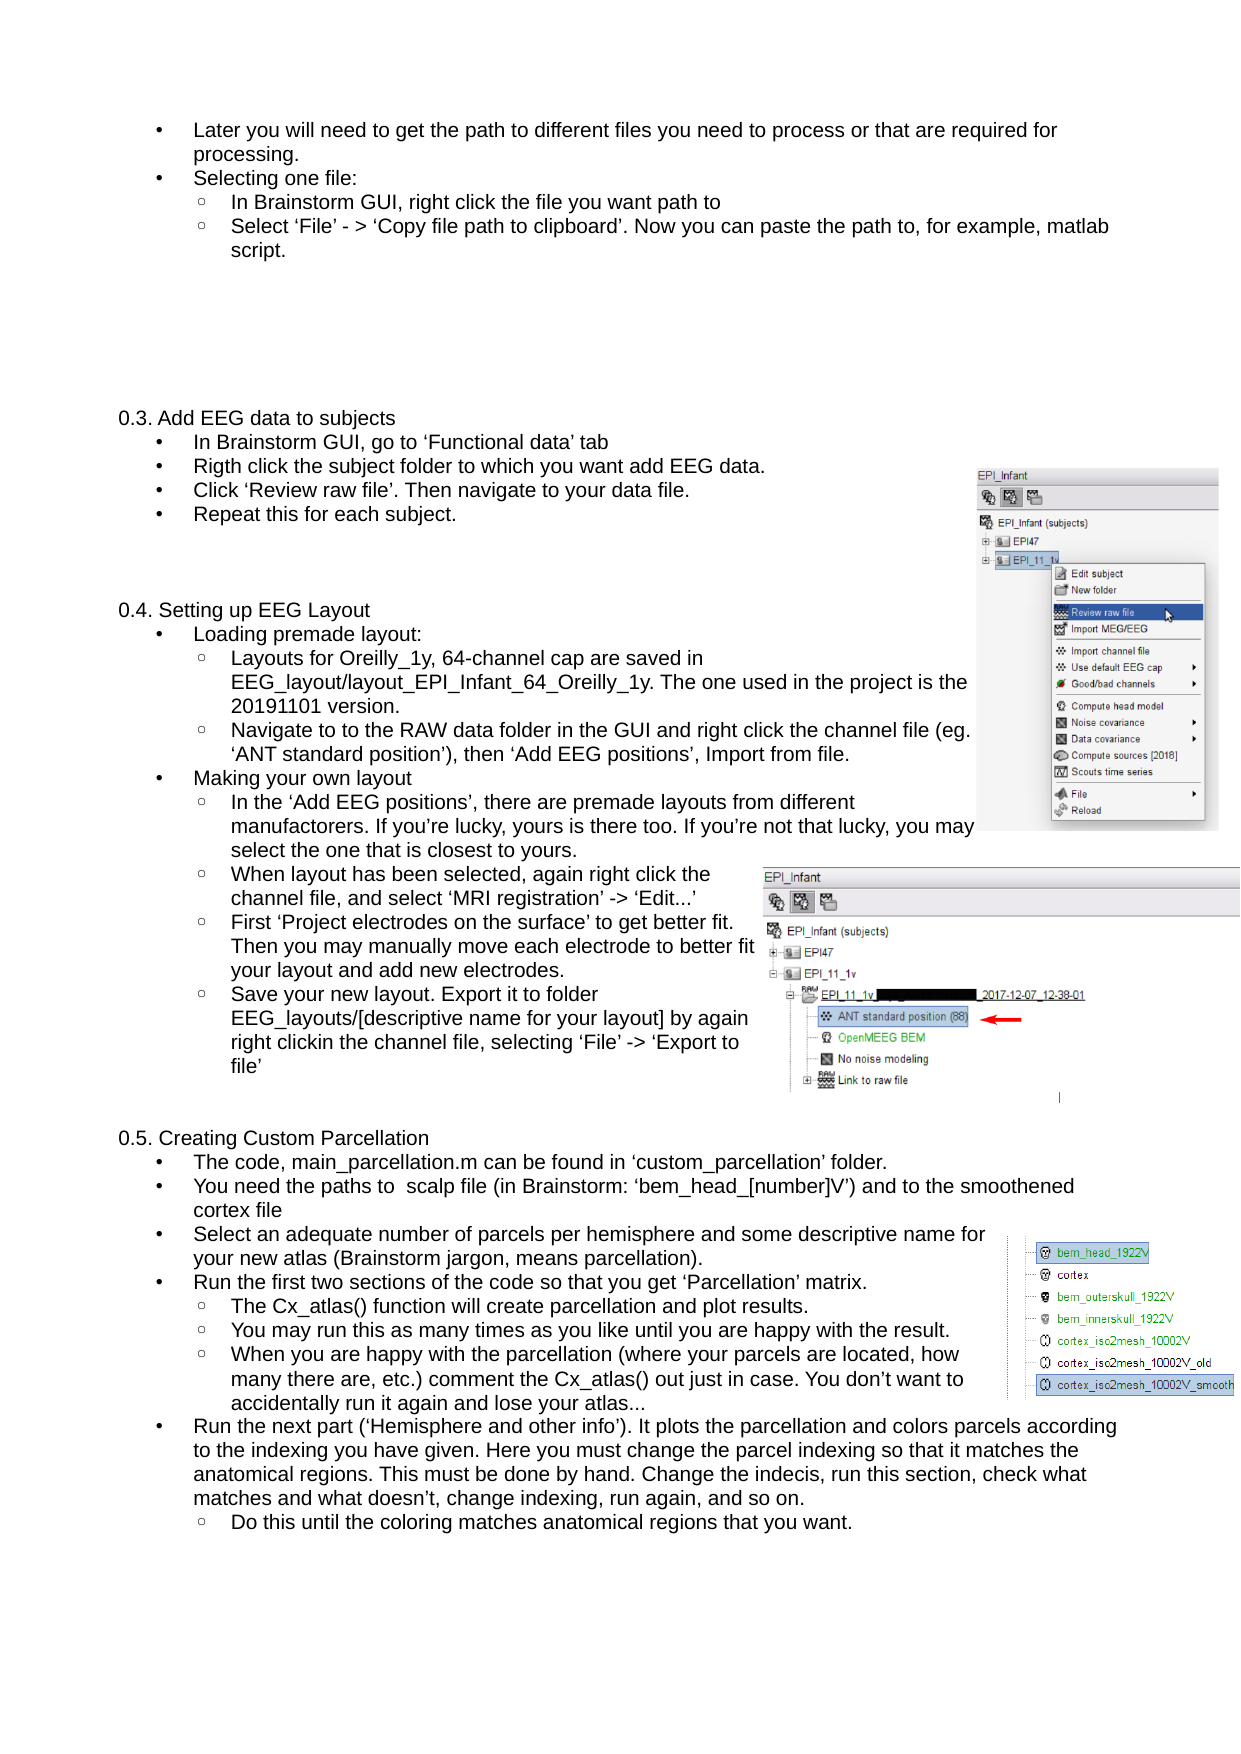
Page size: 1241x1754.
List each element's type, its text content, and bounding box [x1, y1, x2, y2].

list First ‘Project electrodes on the surface’ to get better fit. Then you may manually move each electrode to better fit your layout and add new electrodes. [193, 910, 762, 982]
list When you are happy with the parcellation (where your parcels are located, how many there are, etc.) comment the Cx_atlas() out just in case. You don’t want to accidentally run it again and lose your atlas... [193, 1342, 1122, 1414]
list The code, main_parcellation.m can be found in ‘custom_parcellation’ folder. [156, 1150, 1122, 1174]
list Save your new layout. Export it to folder EEG_layouts/[descriptive name for your layout] by again right clickin the channel file, selecting ‘File’ -> ‘Export to file’ [193, 982, 762, 1078]
list In the ‘Add EEG positions’, there are premade layouts from different manufactorers. If you’re lucky, yours is there too. If you’re not that lucky, you may select the one that is closest to yours. [193, 790, 1122, 862]
list Later you will need to get the path to different files you need to process or that are required for processing. [156, 118, 1122, 166]
list Select an adequate number of parcels per hemisphere and some descriptive name for your new atlas (Brainstorm jargon, means parcellation). [156, 1222, 1122, 1270]
text 0.4. Setting up EEG Layout [118, 598, 976, 622]
list Do this until the coloring matches anatomical regions that you want. [193, 1510, 1122, 1534]
list Navigate to to the RAW data folder in the GUI and right click the channel file (eg. ‘ANT standard position’), then ‘Add EEG positions’, Import from file. [193, 718, 976, 766]
list Making your own layout [156, 766, 976, 790]
list In Brainstorm GUI, go to ‘Functional data’ tab [156, 430, 1122, 454]
list Loading premade layout: [156, 622, 976, 646]
list Repeat this for each subject. [156, 502, 976, 526]
list Click ‘Review raw file’. Then navigate to your data file. [156, 478, 976, 502]
picture [1002, 1236, 1241, 1400]
list Select ‘File’ - > ‘Copy file path to clipboard’. Now you can paste the path to, for example, matlab script. [193, 214, 1122, 262]
list Rigth click the subject folder to which you want add EEG data. [156, 454, 1122, 478]
list Run the next part (‘Hemisphere and other info’). It plots the parcellation and colors parcels according to the indexing you have given. Here you must change the parcel indexing so that it matches the anatomical regions. This must be done by hand. Change the indecis, run this section, check what matches and what doesn’t, change indexing, run again, and so on. [156, 1414, 1122, 1510]
list You may run this as many times as you like until you are happy with the result. [193, 1318, 1002, 1342]
list Run the first two sections of the code so that you get ‘Parcellation’ matrix. [156, 1270, 1002, 1294]
text 0.3. Add EEG data to subjects [118, 406, 1122, 430]
picture [976, 468, 1219, 831]
list Selecting one file: [156, 166, 1122, 190]
list Layouts for Oreilly_1y, 64-channel cap are saved in EEG_layout/layout_EPI_Infant_64_Oreilly_1y. The one used in the project is the 20191101 version. [193, 646, 976, 718]
list In Brainstorm GUI, right click the file you want path to [193, 190, 1122, 214]
list When layout has been selected, again right click the channel file, and select ‘MRI registration’ -> ‘Edit...’ [193, 862, 1122, 910]
list The Cx_atlas() function will create parcellation and plot results. [193, 1294, 1002, 1318]
text 0.5. Creating Custom Parcellation [118, 1126, 1122, 1150]
picture [762, 867, 1240, 1103]
list You need the paths to scalp file (in Brainstorm: ‘bem_head_[number]V’) and to the smoothened cortex file [156, 1174, 1122, 1222]
